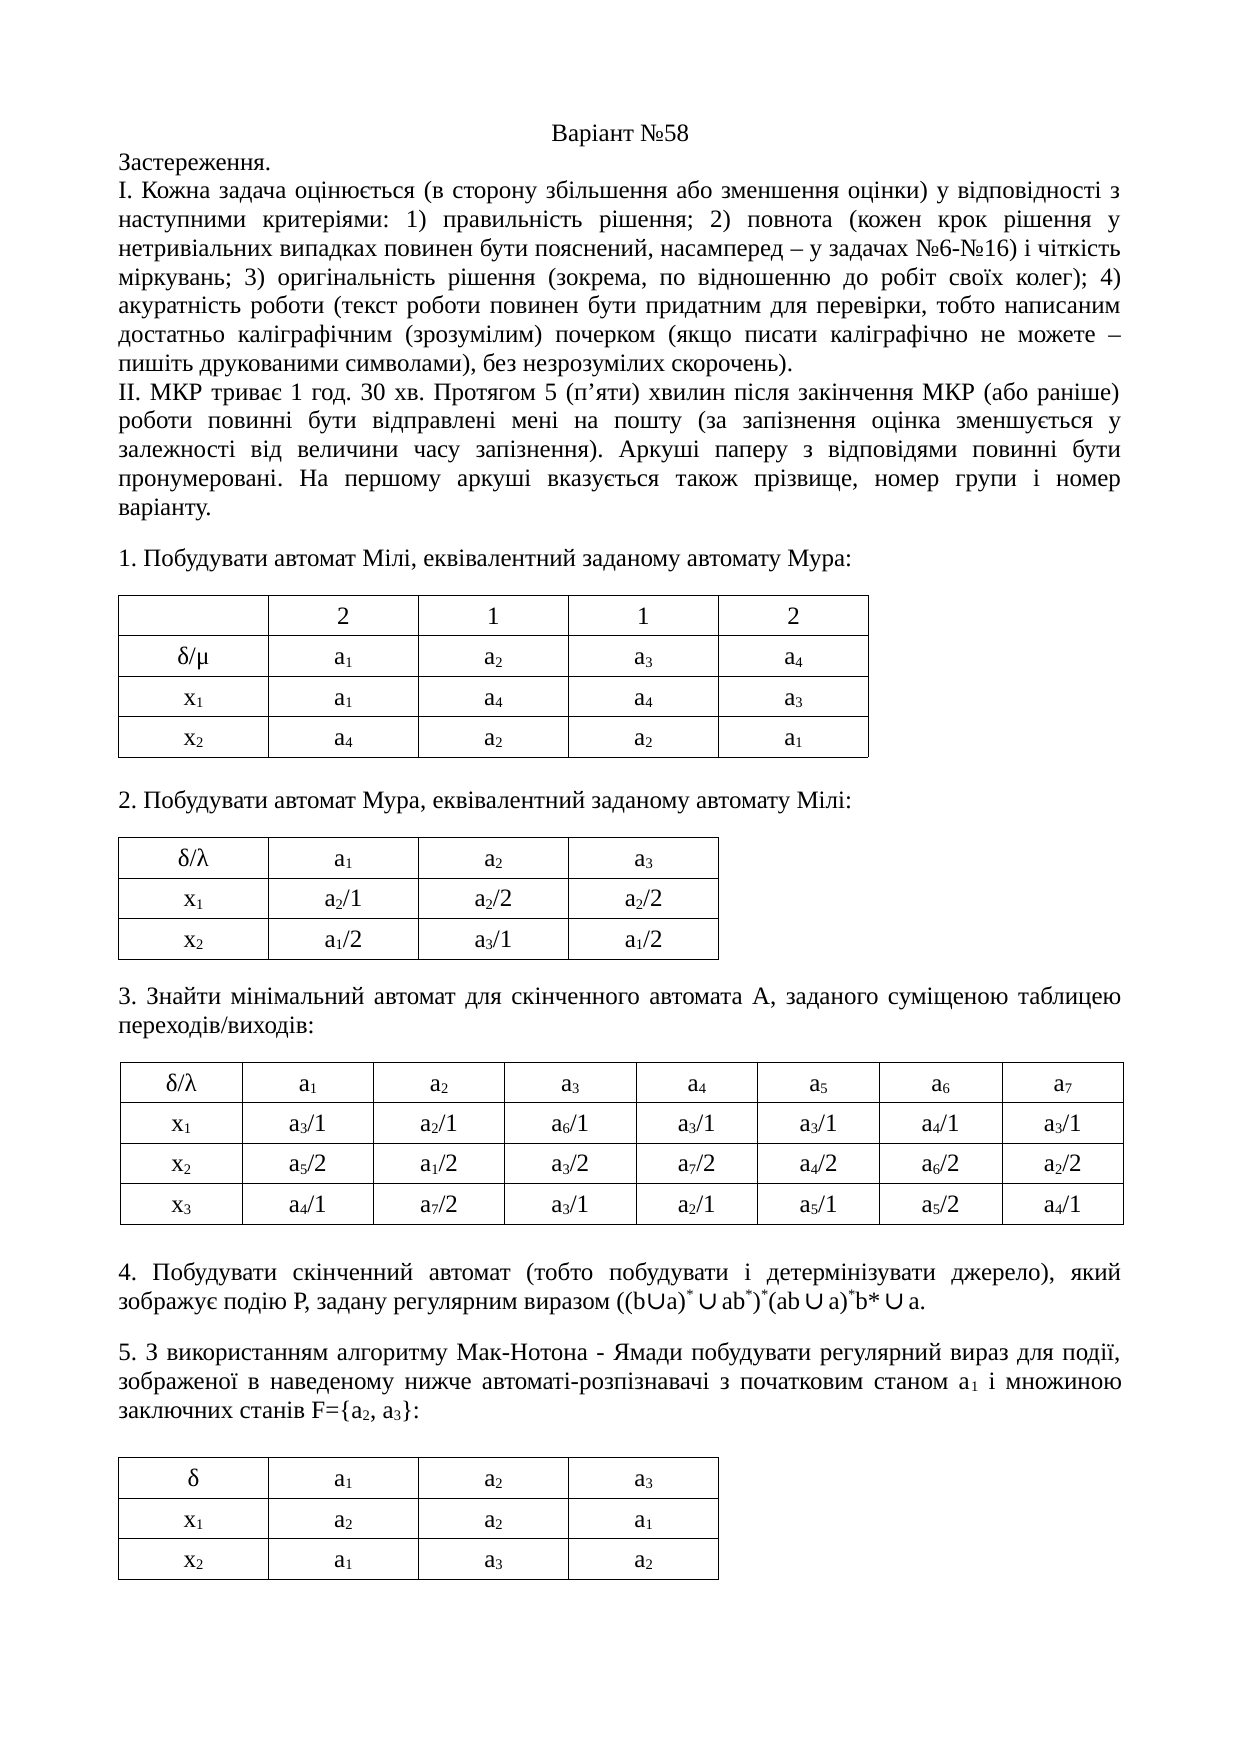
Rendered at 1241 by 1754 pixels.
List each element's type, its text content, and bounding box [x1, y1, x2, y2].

table_cell a3/1 [1003, 1103, 1123, 1143]
table_cell a7/2 [637, 1144, 757, 1183]
table_header a1 [243, 1063, 373, 1102]
text ІІ. МКР триває 1 год. 30 хв. Протягом 5 (п’яти) хвилин після закінчення МКР (або раніше) роботи повинні бути відправлені мені на пошту (за запізнення оцінка зменшується у залежності від величини часу запізнення). Аркуші паперу з відповідями повинні бути пронумеровані. На першому аркуші вказується також прізвище, номер групи і номер варіанту. [211, 492, 1122, 521]
table_cell x2 [119, 919, 268, 958]
table_header a5 [758, 1063, 879, 1102]
table_header δ [119, 1458, 268, 1498]
table_header a2 [419, 1458, 568, 1498]
table_cell a1 [269, 677, 418, 716]
table_header δ/λ [119, 838, 268, 878]
table_header a3 [505, 1063, 636, 1102]
table_cell a3 [419, 1539, 568, 1578]
table_cell a2/1 [637, 1184, 757, 1223]
table_cell a3 [569, 636, 718, 676]
table_cell a4 [419, 677, 568, 716]
text 2. Побудувати автомат Мура, еквівалентний заданому автомату Мілі: [852, 786, 1122, 814]
table_cell a2/1 [374, 1103, 504, 1143]
table_cell a1 [269, 636, 418, 676]
table_cell a3/1 [758, 1103, 879, 1143]
table_cell x3 [121, 1184, 242, 1223]
table_header a2 [419, 838, 568, 878]
table_cell a4 [719, 636, 868, 676]
table_header a2 [374, 1063, 504, 1102]
table_cell a5/2 [880, 1184, 1002, 1223]
table_cell x1 [121, 1103, 242, 1143]
table_header a6 [880, 1063, 1002, 1102]
table_cell x1 [119, 879, 268, 918]
table_cell a1/2 [569, 919, 718, 958]
table_cell x2 [119, 717, 268, 757]
table_cell a1/2 [374, 1144, 504, 1183]
table_header δ/λ [121, 1063, 242, 1102]
table_cell a3/2 [505, 1144, 636, 1183]
table_cell a1/2 [269, 919, 418, 958]
table_cell a3/1 [637, 1103, 757, 1143]
table_cell x1 [119, 1499, 268, 1538]
table_header 2 [269, 596, 418, 635]
table_cell a7/2 [374, 1184, 504, 1223]
table_cell a1 [269, 1539, 418, 1578]
table_header a3 [569, 838, 718, 878]
table_cell x2 [119, 1539, 268, 1578]
table_cell a2 [569, 1539, 718, 1578]
table_cell a3/1 [419, 919, 568, 958]
table_cell a3/1 [243, 1103, 373, 1143]
table_cell a2 [419, 717, 568, 757]
table_cell a2/2 [569, 879, 718, 918]
table_cell a4/2 [758, 1144, 879, 1183]
table_cell a5/1 [758, 1184, 879, 1223]
table_header a7 [1003, 1063, 1123, 1102]
table_cell a6/2 [880, 1144, 1002, 1183]
table_cell a2 [269, 1499, 418, 1538]
text Застереження. [277, 147, 1122, 176]
table_cell x1 [119, 677, 268, 716]
text 1. Побудувати автомат Мілі, еквівалентний заданому автомату Мура: [118, 543, 1122, 572]
table_cell a4/1 [880, 1103, 1002, 1143]
table_cell a3/1 [505, 1184, 636, 1223]
table_header a1 [269, 838, 418, 878]
text 4. Побудувати скінченний автомат (тобто побудувати і детермінізувати джерело), який зображує подію Р, задану регулярним виразом ((b∪a)* ∪ ab*)*(ab ∪ a)*b* ∪ a. [926, 1286, 1122, 1315]
text Варіант №58 [118, 118, 1122, 147]
table_header 2 [719, 596, 868, 635]
table_cell a4 [569, 677, 718, 716]
table_cell a3 [719, 677, 868, 716]
table_cell a4/1 [1003, 1184, 1123, 1223]
table_header a3 [569, 1458, 718, 1498]
text 3. Знайти мінімальний автомат для скінченного автомата А, заданого суміщеною таблицею переходів/виходів: [314, 1010, 1122, 1039]
table_cell a2/2 [419, 879, 568, 918]
table_cell a4 [269, 717, 418, 757]
table_cell δ/μ [119, 636, 268, 676]
table_cell a2/2 [1003, 1144, 1123, 1183]
text 5. З використанням алгоритму Мак-Нотона - Ямади побудувати регулярний вираз для події, зображеної в наведеному нижче автоматі-розпізнавачі з початковим станом a1 і множиною заключних станів F={a2, a3}: [420, 1395, 1122, 1424]
table_header a1 [269, 1458, 418, 1498]
table_header 1 [569, 596, 718, 635]
table_cell a1 [719, 717, 868, 757]
table_cell x2 [121, 1144, 242, 1183]
table_cell a4/1 [243, 1184, 373, 1223]
table_cell a2/1 [269, 879, 418, 918]
table_cell a5/2 [243, 1144, 373, 1183]
table_cell a2 [569, 717, 718, 757]
table_cell a2 [419, 636, 568, 676]
table_header a4 [637, 1063, 757, 1102]
table_header 1 [419, 596, 568, 635]
table_cell a6/1 [505, 1103, 636, 1143]
table_cell a2 [419, 1499, 568, 1538]
table_cell a1 [569, 1499, 718, 1538]
table_header [119, 596, 268, 635]
